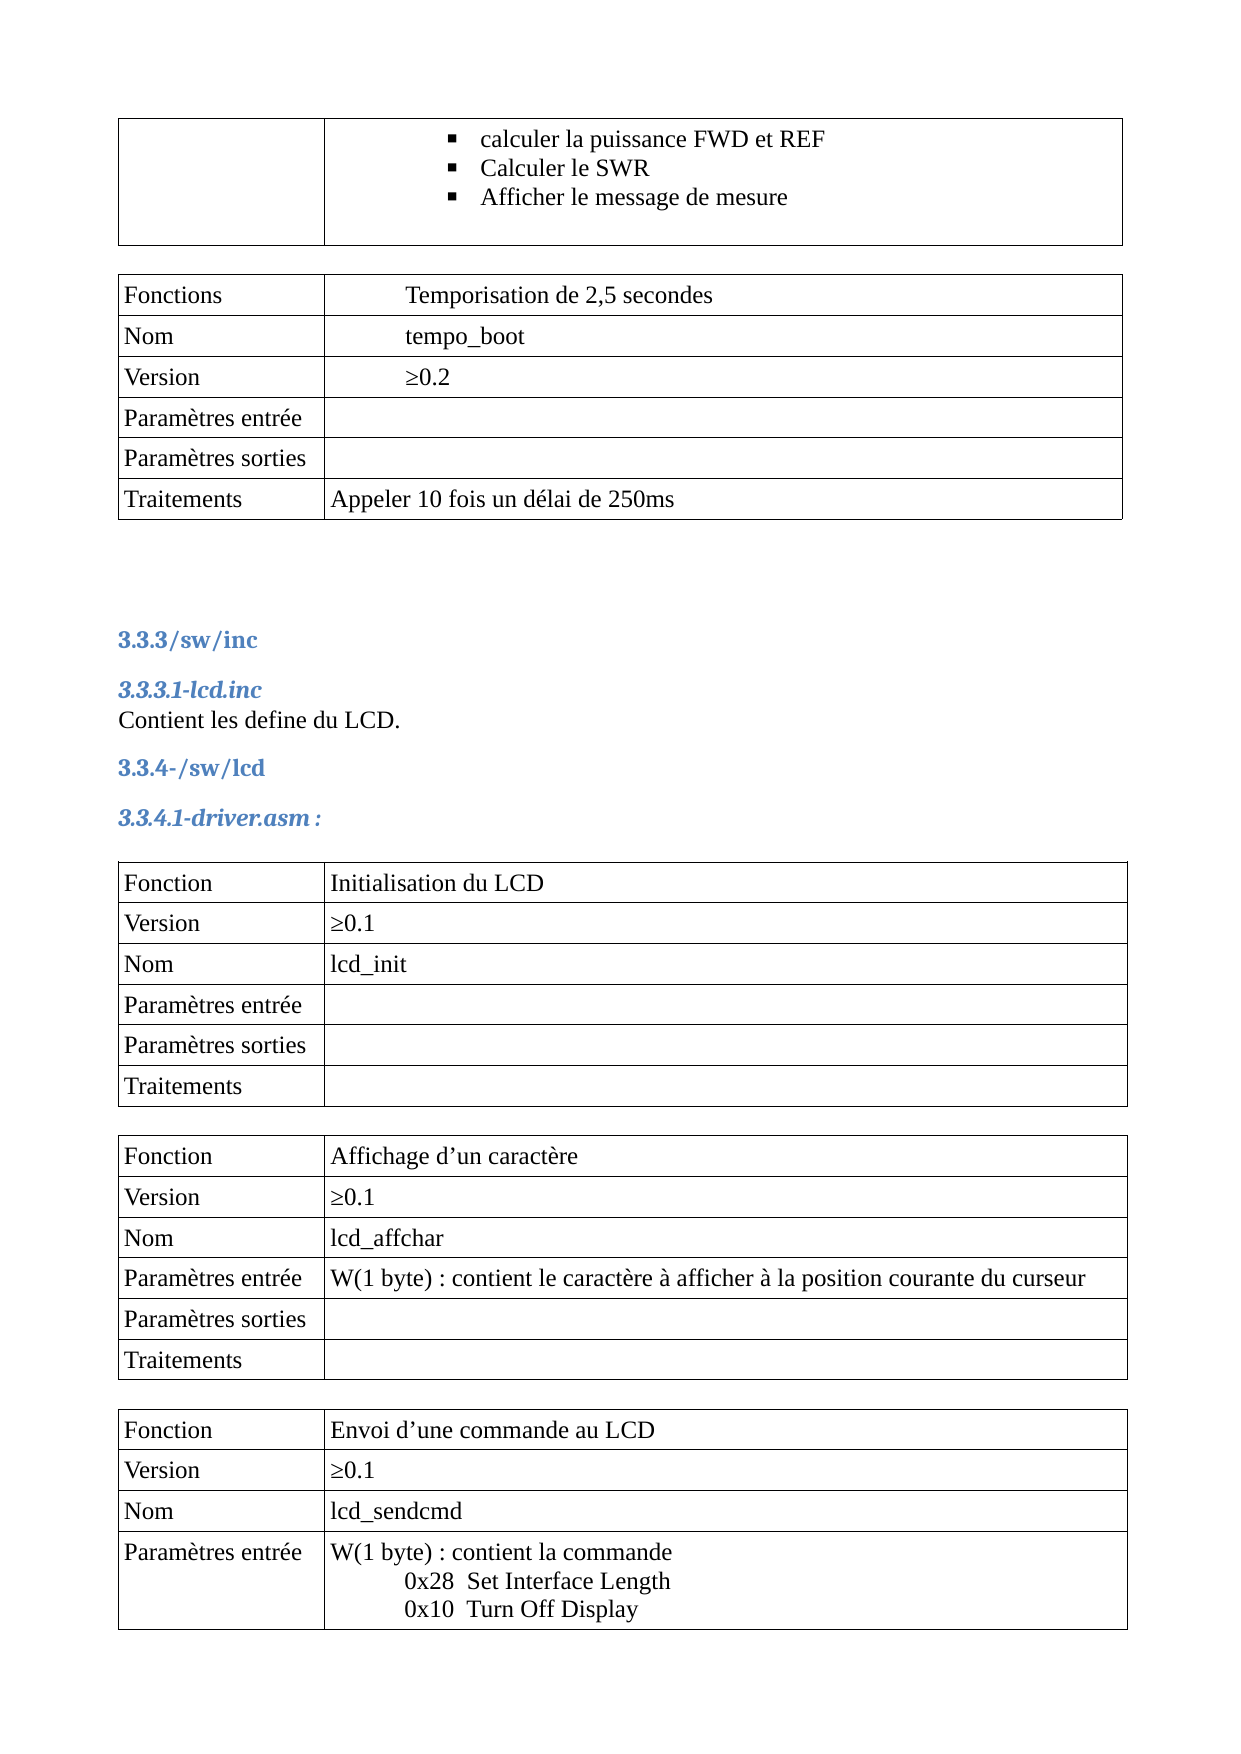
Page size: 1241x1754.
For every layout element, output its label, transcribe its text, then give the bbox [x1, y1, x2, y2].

table_cell ≥0.1 [325, 1450, 1127, 1490]
table_cell Version [119, 357, 324, 397]
table_cell Paramètres entrée [119, 1532, 324, 1629]
table_cell Appeler 10 fois un délai de 250ms [325, 479, 1122, 519]
table_cell [325, 1340, 1127, 1379]
table_header Affichage d’un caractère [325, 1136, 1127, 1176]
table_header Initialisation du LCD [325, 863, 1127, 902]
table_header Temporisation de 2,5 secondes [325, 275, 1122, 315]
table_cell Version [119, 903, 324, 943]
table_header Fonctions [119, 275, 324, 315]
subtitle 3.3.3.1-lcd.inc [118, 676, 1122, 705]
table_cell [325, 438, 1122, 478]
table_cell Nom [119, 1218, 324, 1257]
table_cell tempo_boot [325, 316, 1122, 356]
subtitle 3.3.4.1-driver.asm : [118, 804, 1122, 833]
table_cell Version [119, 1177, 324, 1216]
table_cell Paramètres entrée [119, 398, 324, 437]
table_cell Paramètres sorties [119, 1299, 324, 1339]
table_header Fonction [119, 1410, 324, 1449]
table_cell ≥0.2 [325, 357, 1122, 397]
table_cell ≥0.1 [325, 903, 1127, 943]
table_cell W(1 byte) : contient le caractère à afficher à la position courante du curseur [325, 1258, 1127, 1298]
table_cell Traitements [119, 479, 324, 519]
table_cell [119, 119, 324, 245]
table_cell Paramètres entrée [119, 985, 324, 1024]
subtitle 3.3.4-/sw/lcd [118, 754, 1122, 783]
table_cell Paramètres sorties [119, 1025, 324, 1065]
table_cell [325, 1299, 1127, 1339]
table_cell Traitements [119, 1340, 324, 1379]
table_header Envoi d’une commande au LCD [325, 1410, 1127, 1449]
table_cell ≥0.1 [325, 1177, 1127, 1216]
table_cell [325, 985, 1127, 1024]
table_header Fonction [119, 863, 324, 902]
table_cell Nom [119, 1491, 324, 1531]
table_cell Version [119, 1450, 324, 1490]
table_cell Nom [119, 316, 324, 356]
table_cell W(1 byte) : contient la commande 0x28 Set Interface Length 0x10 Turn Off Display [325, 1532, 1127, 1629]
table_cell [325, 1066, 1127, 1106]
subtitle 3.3.3/sw/inc [118, 626, 1122, 655]
table_cell [325, 398, 1122, 437]
table_cell [325, 1025, 1127, 1065]
table_cell lcd_sendcmd [325, 1491, 1127, 1531]
table_cell lcd_init [325, 944, 1127, 983]
text Contient les define du LCD. [118, 705, 1122, 733]
table_cell Traitements [119, 1066, 324, 1106]
table_cell Paramètres entrée [119, 1258, 324, 1298]
table_cell Nom [119, 944, 324, 983]
table_cell Paramètres sorties [119, 438, 324, 478]
table_cell lcd_affchar [325, 1218, 1127, 1257]
table_header Fonction [119, 1136, 324, 1176]
table_cell Initialisation PIC TBD LCD : Effectuer l’initilisation du LCD (lcd_init) ADC : TBD Afficher le message de boot (lcd_affbootmsg) Tempo de 5s temporisation de 2,5s (tempo_boot) temporisation de 2,5s (tempo_boot) Effacer le LCD (lcd_clear) Positionner le curseur du LCD sur la ligne 1 Tester le mode calibration (TBD strap de soudure à la masse ou VCC) Si le boitier est en mode de calibration (TBD) afficher le message de calibration (lcd_affcalib TBD) Dans une boucle infinie lire les registres ADCfwd et ADCref afficher le message de mesure (lcd_affmeas TBD) Sinon Dans une boucle infinie (TBD) : lire les registres ADCfwd et ADCref calculer la puissance FWD et REF Calculer le SWR Afficher le message de mesure [325, 119, 1122, 245]
